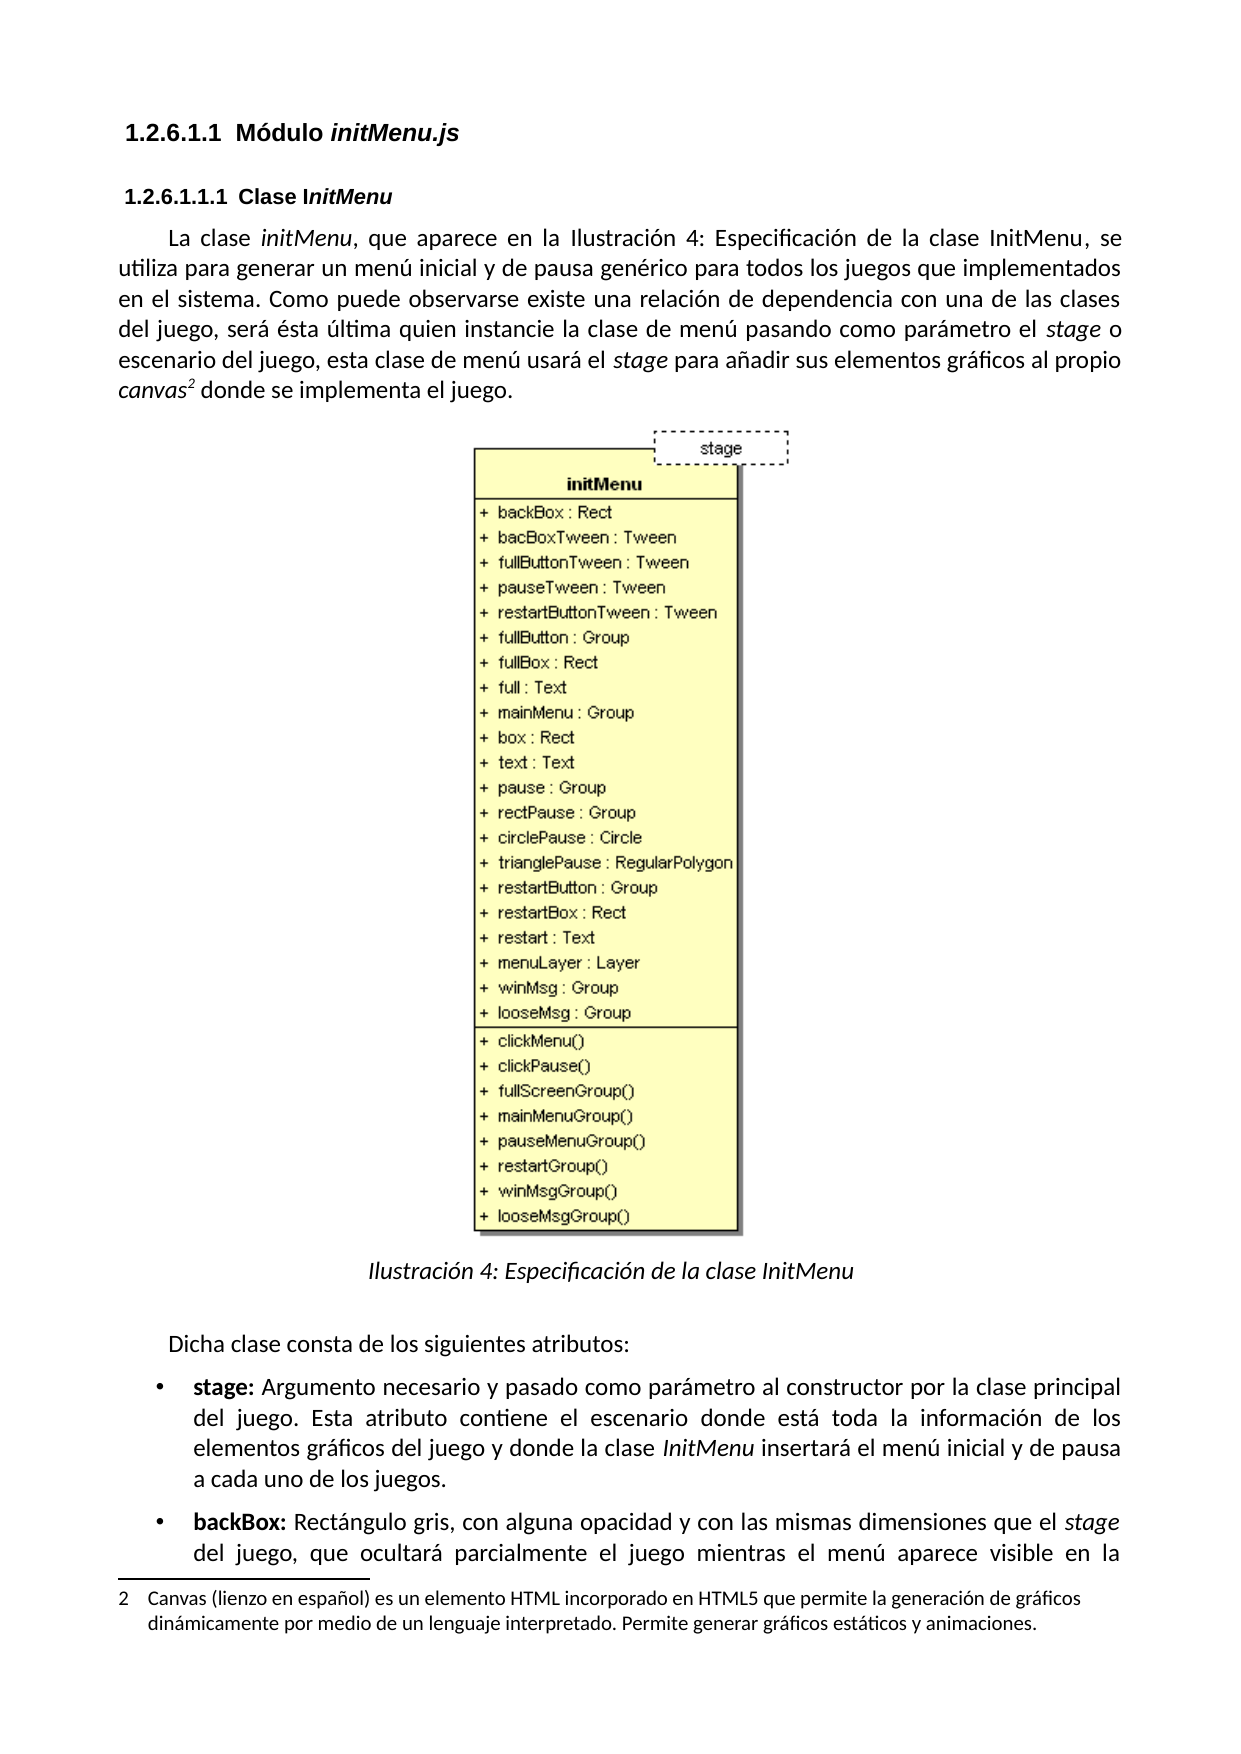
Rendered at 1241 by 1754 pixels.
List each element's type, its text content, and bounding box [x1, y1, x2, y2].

list backBox: Rectángulo gris, con alguna opacidad y con las mismas dimensiones que el stage del juego, que ocultará parcialmente el juego mientras el menú aparece visible en la [156, 1506, 1122, 1567]
text Dicha clase consta de los siguientes atributos: [118, 1328, 1122, 1359]
text La clase initMenu, que aparece en la Ilustración 4: Especificación de la clase InitMenu, se utiliza para generar un menú inicial y de pausa genérico para todos los juegos que implementados en el sistema. Como puede observarse existe una relación de dependencia con una de las clases del juego, será ésta última quien instancie la clase de menú pasando como parámetro el stage o escenario del juego, esta clase de menú usará el stage para añadir sus elementos gráficos al propio canvas donde se implementa el juego. [118, 222, 1122, 405]
subtitle Clase InitMenu [118, 184, 1122, 209]
subtitle Módulo initMenu.js [118, 118, 1122, 147]
list stage: Argumento necesario y pasado como parámetro al constructor por la clase principal del juego. Esta atributo contiene el escenario donde está toda la información de los elementos gráficos del juego y donde la clase InitMenu insertará el menú inicial y de pausa a cada uno de los juegos. [156, 1372, 1122, 1494]
picture [435, 417, 806, 1255]
text Ilustración 4: Especificación de la clase InitMenu [368, 430, 872, 1286]
text Canvas (lienzo en español) es un elemento HTML incorporado en HTML5 que permite la generación de gráficos dinámicamente por medio de un lenguaje interpretado. Permite generar gráficos estáticos y animaciones. [118, 1585, 1122, 1636]
